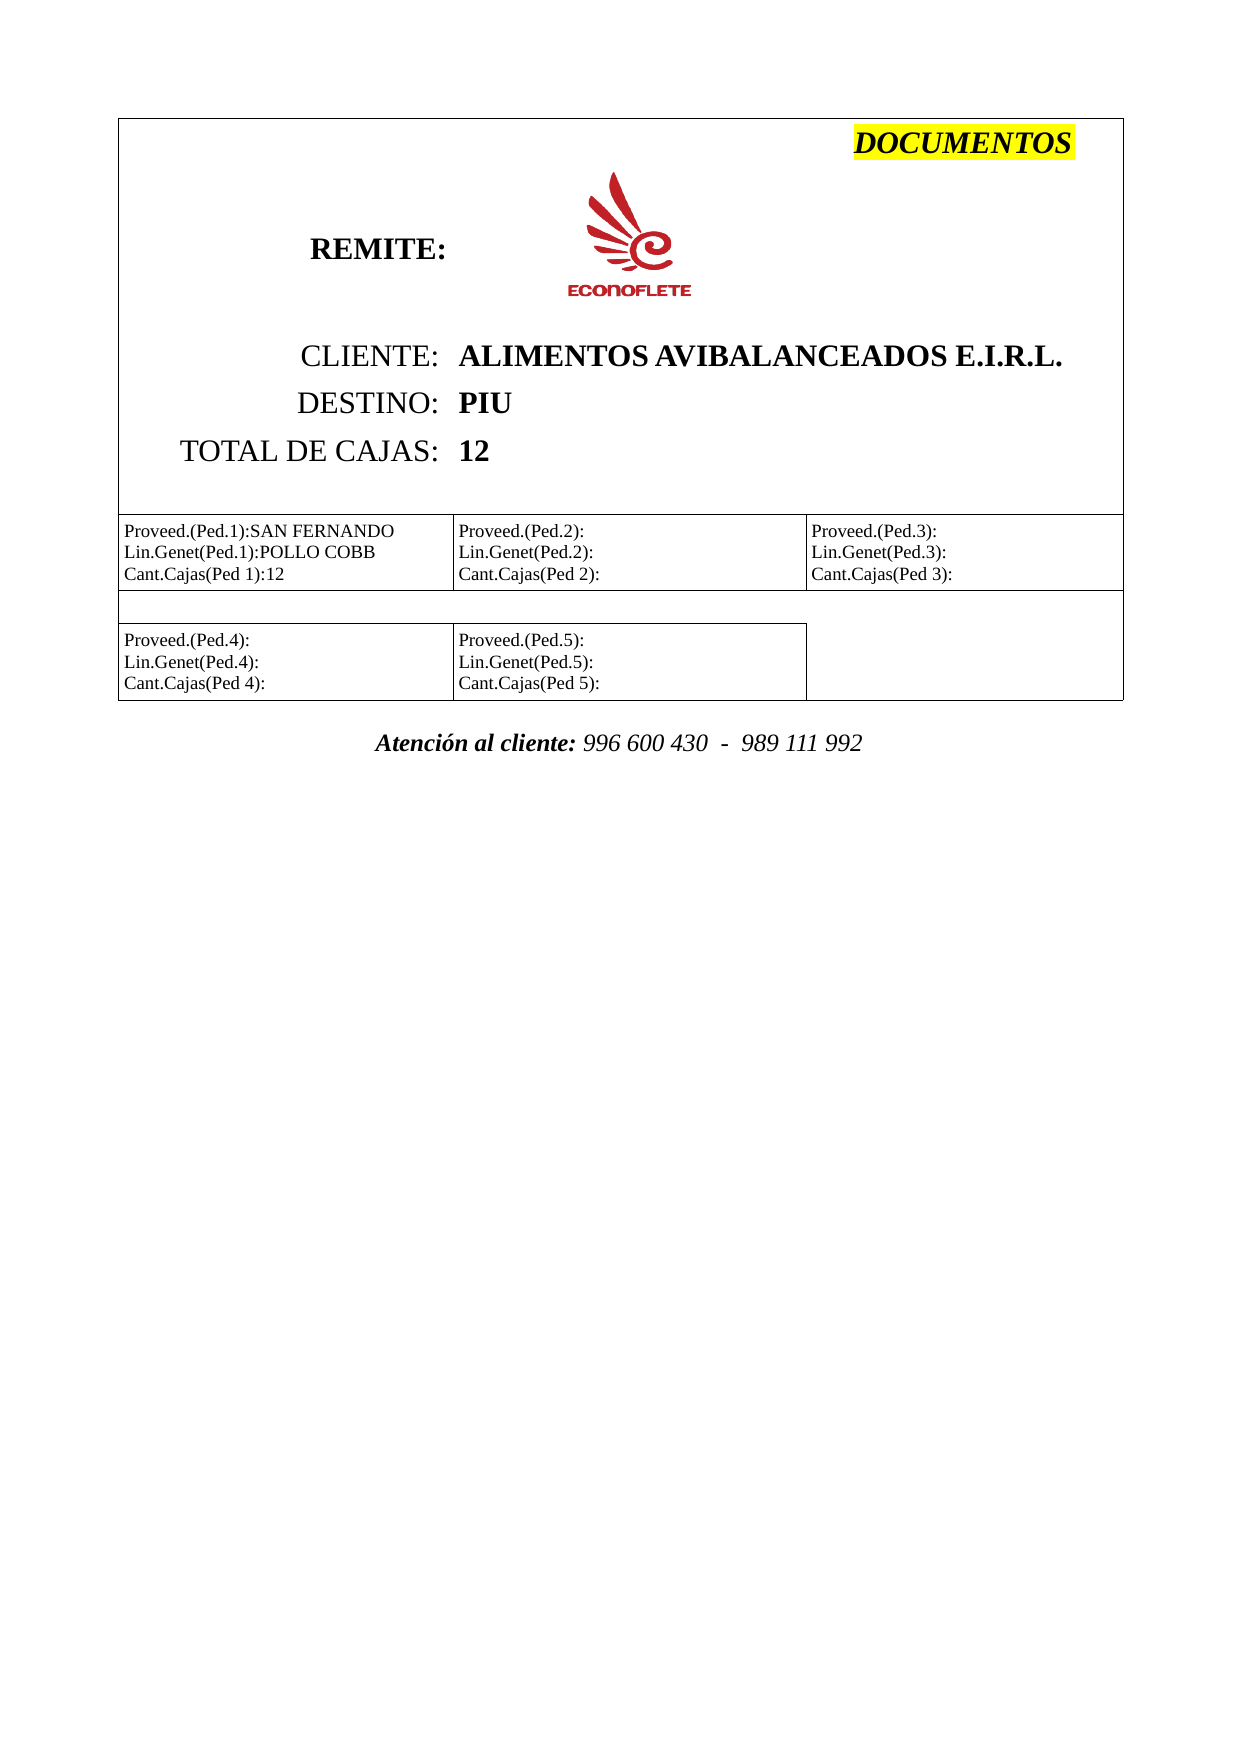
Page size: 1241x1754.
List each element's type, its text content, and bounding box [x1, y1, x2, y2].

table_cell DESTINO: [119, 379, 453, 426]
table_cell Proveed.(Ped.3): Lin.Genet(Ped.3): Cant.Cajas(Ped 3): [807, 515, 1123, 590]
table_cell REMITE: [119, 166, 453, 332]
table_header [453, 119, 806, 166]
table_cell [806, 379, 1123, 426]
table_cell [806, 591, 1123, 623]
table_cell [453, 591, 806, 623]
table_cell [806, 166, 1123, 332]
table_cell [453, 474, 806, 514]
table_cell ALIMENTOS AVIBALANCEADOS E.I.R.L. [453, 332, 1123, 379]
table_cell Proveed.(Ped.4): Lin.Genet(Ped.4): Cant.Cajas(Ped 4): [119, 624, 453, 699]
picture [552, 171, 707, 297]
table_header [119, 119, 453, 166]
table_cell [119, 591, 453, 623]
table_header DOCUMENTOS [806, 119, 1123, 166]
table_cell Proveed.(Ped.5): Lin.Genet(Ped.5): Cant.Cajas(Ped 5): [454, 624, 806, 699]
table_cell 12 [453, 426, 1123, 474]
table_cell [453, 166, 806, 332]
table_cell TOTAL DE CAJAS: [119, 426, 453, 474]
table_cell Proveed.(Ped.1):SAN FERNANDO Lin.Genet(Ped.1):POLLO COBB Cant.Cajas(Ped 1):12 [119, 515, 453, 590]
text Atención al cliente: 996 600 430 - 989 111 992 [118, 728, 1122, 757]
table_cell [119, 474, 453, 514]
table_cell [806, 474, 1123, 514]
table_cell Proveed.(Ped.2): Lin.Genet(Ped.2): Cant.Cajas(Ped 2): [454, 515, 806, 590]
table_cell PIU [453, 379, 806, 426]
table_cell CLIENTE: [119, 332, 453, 379]
table_cell [807, 623, 1123, 699]
